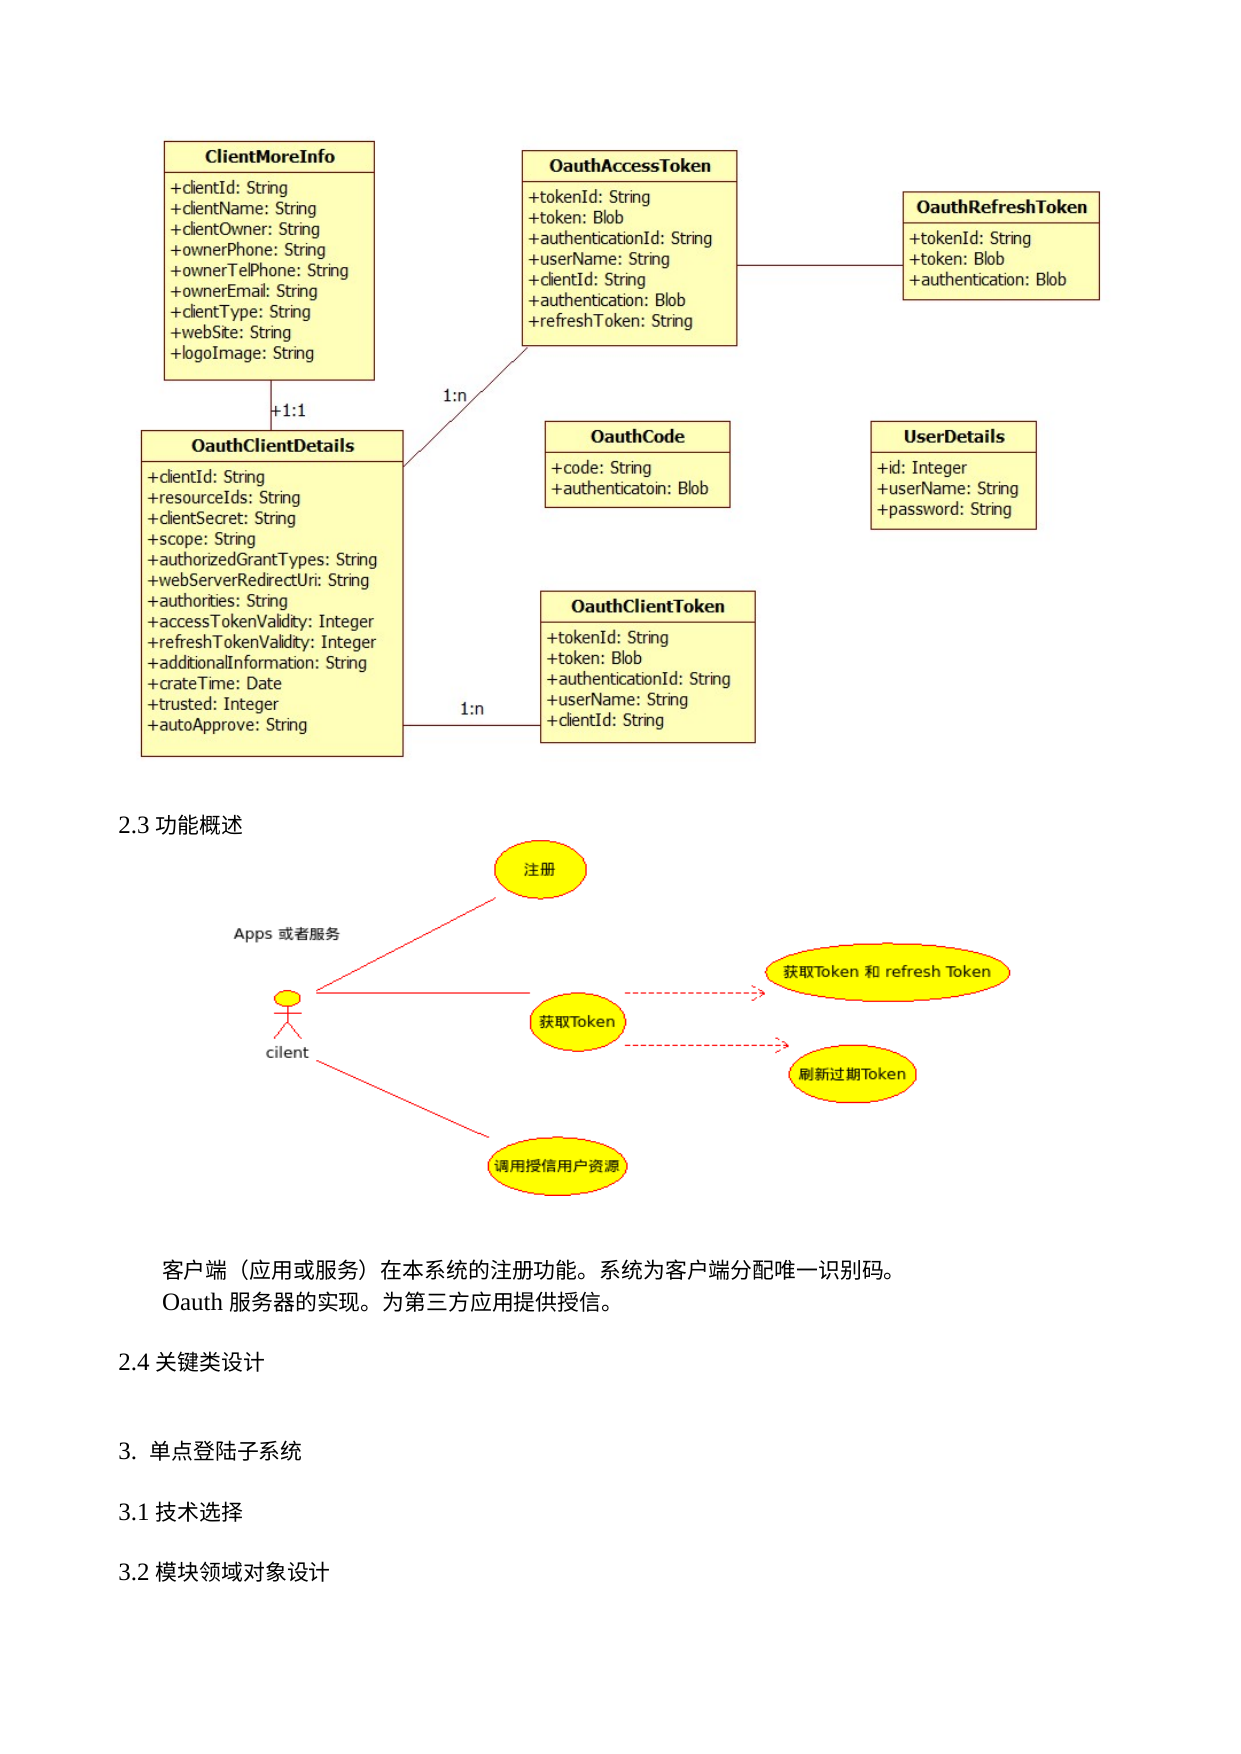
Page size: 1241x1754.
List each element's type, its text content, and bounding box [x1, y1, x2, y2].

picture [118, 118, 1123, 780]
text 2.3 功能概述 [118, 808, 1122, 840]
text Oauth 服务器的实现。为第三方应用提供授信。 [118, 1284, 1122, 1316]
text 3.2 模块领域对象设计 [118, 1555, 1122, 1587]
text 客户端（应用或服务）在本系统的注册功能。系统为客户端分配唯一识别码。 [118, 1253, 1122, 1284]
text 2.4 关键类设计 [118, 1345, 1122, 1377]
text 3. 单点登陆子系统 [118, 1434, 1122, 1466]
picture [228, 839, 1013, 1196]
text 3.1 技术选择 [118, 1494, 1122, 1526]
